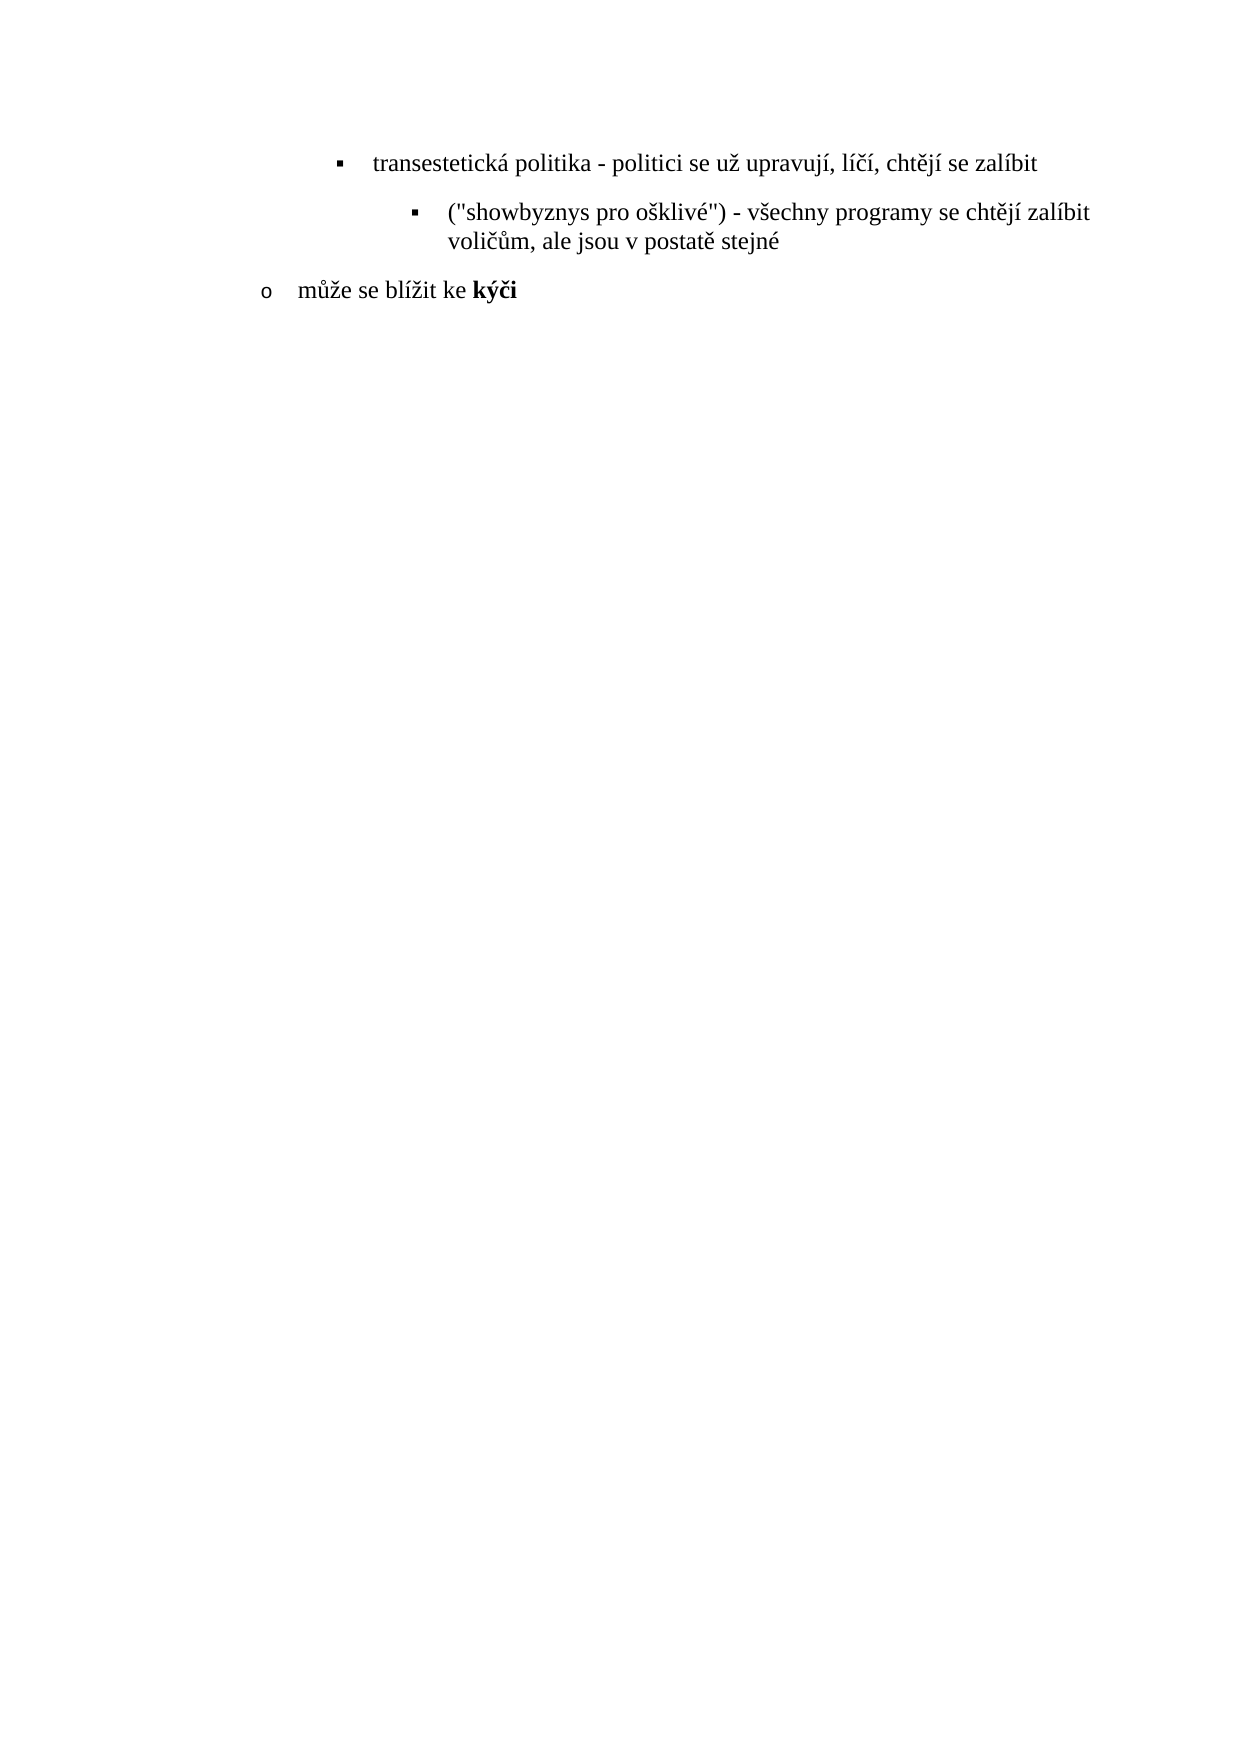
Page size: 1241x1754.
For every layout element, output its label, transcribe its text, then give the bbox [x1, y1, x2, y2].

list transestetická politika - politici se už upravují, líčí, chtějí se zalíbit [335, 148, 1093, 176]
list ("showbyznys pro ošklivé") - všechny programy se chtějí zalíbit voličům, ale jsou v postatě stejné [410, 197, 1093, 255]
list může se blížit ke kýči [260, 276, 1093, 305]
